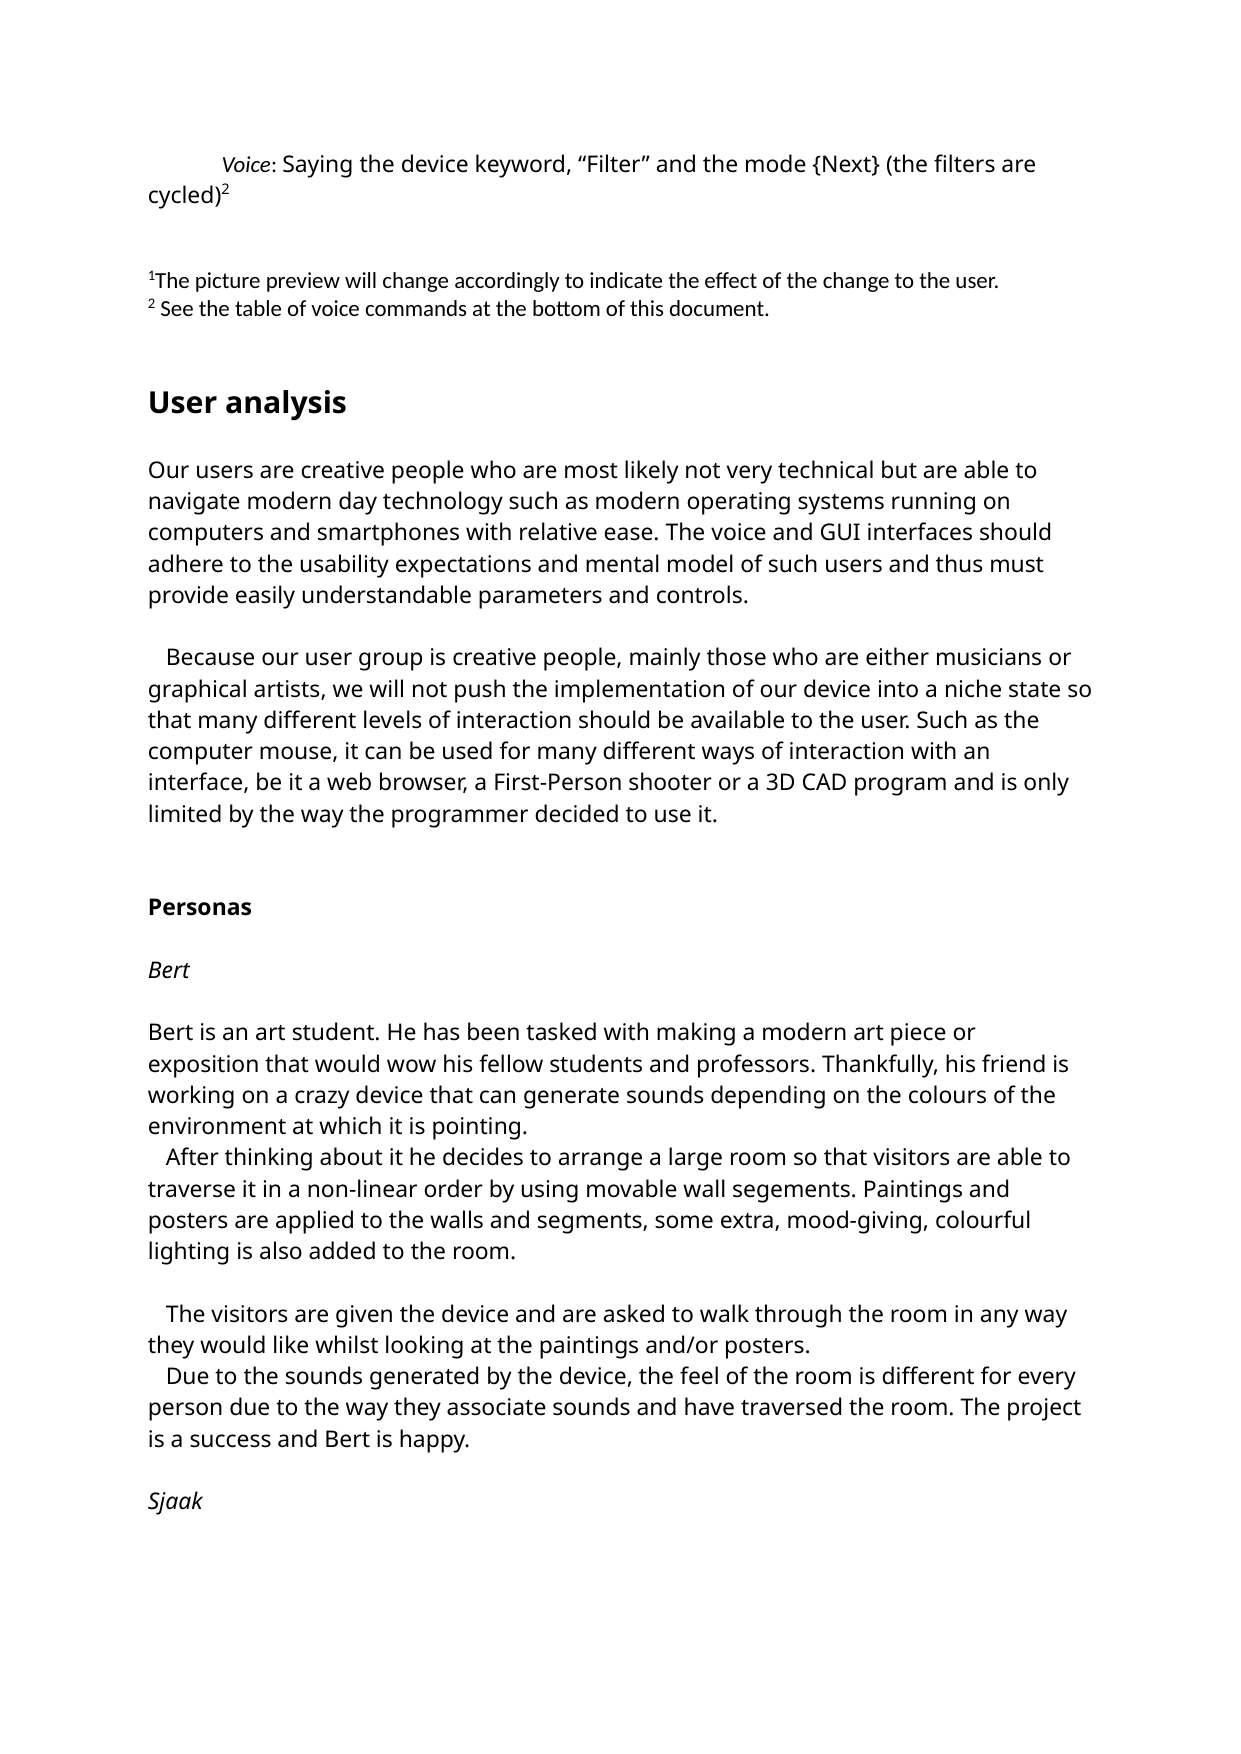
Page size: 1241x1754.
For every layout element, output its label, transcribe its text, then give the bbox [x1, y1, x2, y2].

text Bert [148, 954, 1093, 985]
text Voice: Saying the device keyword, “Filter” and the mode {Next} (the filters are cycled)2 [148, 148, 1093, 210]
text Due to the sounds generated by the device, the feel of the room is different for every person due to the way they associate sounds and have traversed the room. The project is a success and Bert is happy. [148, 1360, 1093, 1454]
text Personas [148, 891, 1093, 923]
text 1The picture preview will change accordingly to indicate the effect of the change to the user. [148, 266, 1093, 294]
text Bert is an art student. He has been tasked with making a modern art piece or exposition that would wow his fellow students and professors. Thankfully, his friend is working on a crazy device that can generate sounds depending on the colours of the environment at which it is pointing. [148, 1016, 1093, 1141]
text Our users are creative people who are most likely not very technical but are able to navigate modern day technology such as modern operating systems running on computers and smartphones with relative ease. The voice and GUI interfaces should adhere to the usability expectations and mental model of such users and thus must provide easily understandable parameters and controls. [148, 454, 1093, 610]
text The visitors are given the device and are asked to walk through the room in any way they would like whilst looking at the paintings and/or posters. [148, 1298, 1093, 1360]
text User analysis [148, 381, 1093, 423]
text 2 See the table of voice commands at the bottom of this document. [148, 294, 1093, 322]
text After thinking about it he decides to arrange a large room so that visitors are able to traverse it in a non-linear order by using movable wall segements. Paintings and posters are applied to the walls and segments, some extra, mood-giving, colourful lighting is also added to the room. [148, 1141, 1093, 1266]
text Because our user group is creative people, mainly those who are either musicians or graphical artists, we will not push the implementation of our device into a niche state so that many different levels of interaction should be available to the user. Such as the computer mouse, it can be used for many different ways of interaction with an interface, be it a web browser, a First-Person shooter or a 3D CAD program and is only limited by the way the programmer decided to use it. [148, 641, 1093, 829]
text Sjaak [148, 1485, 1093, 1516]
